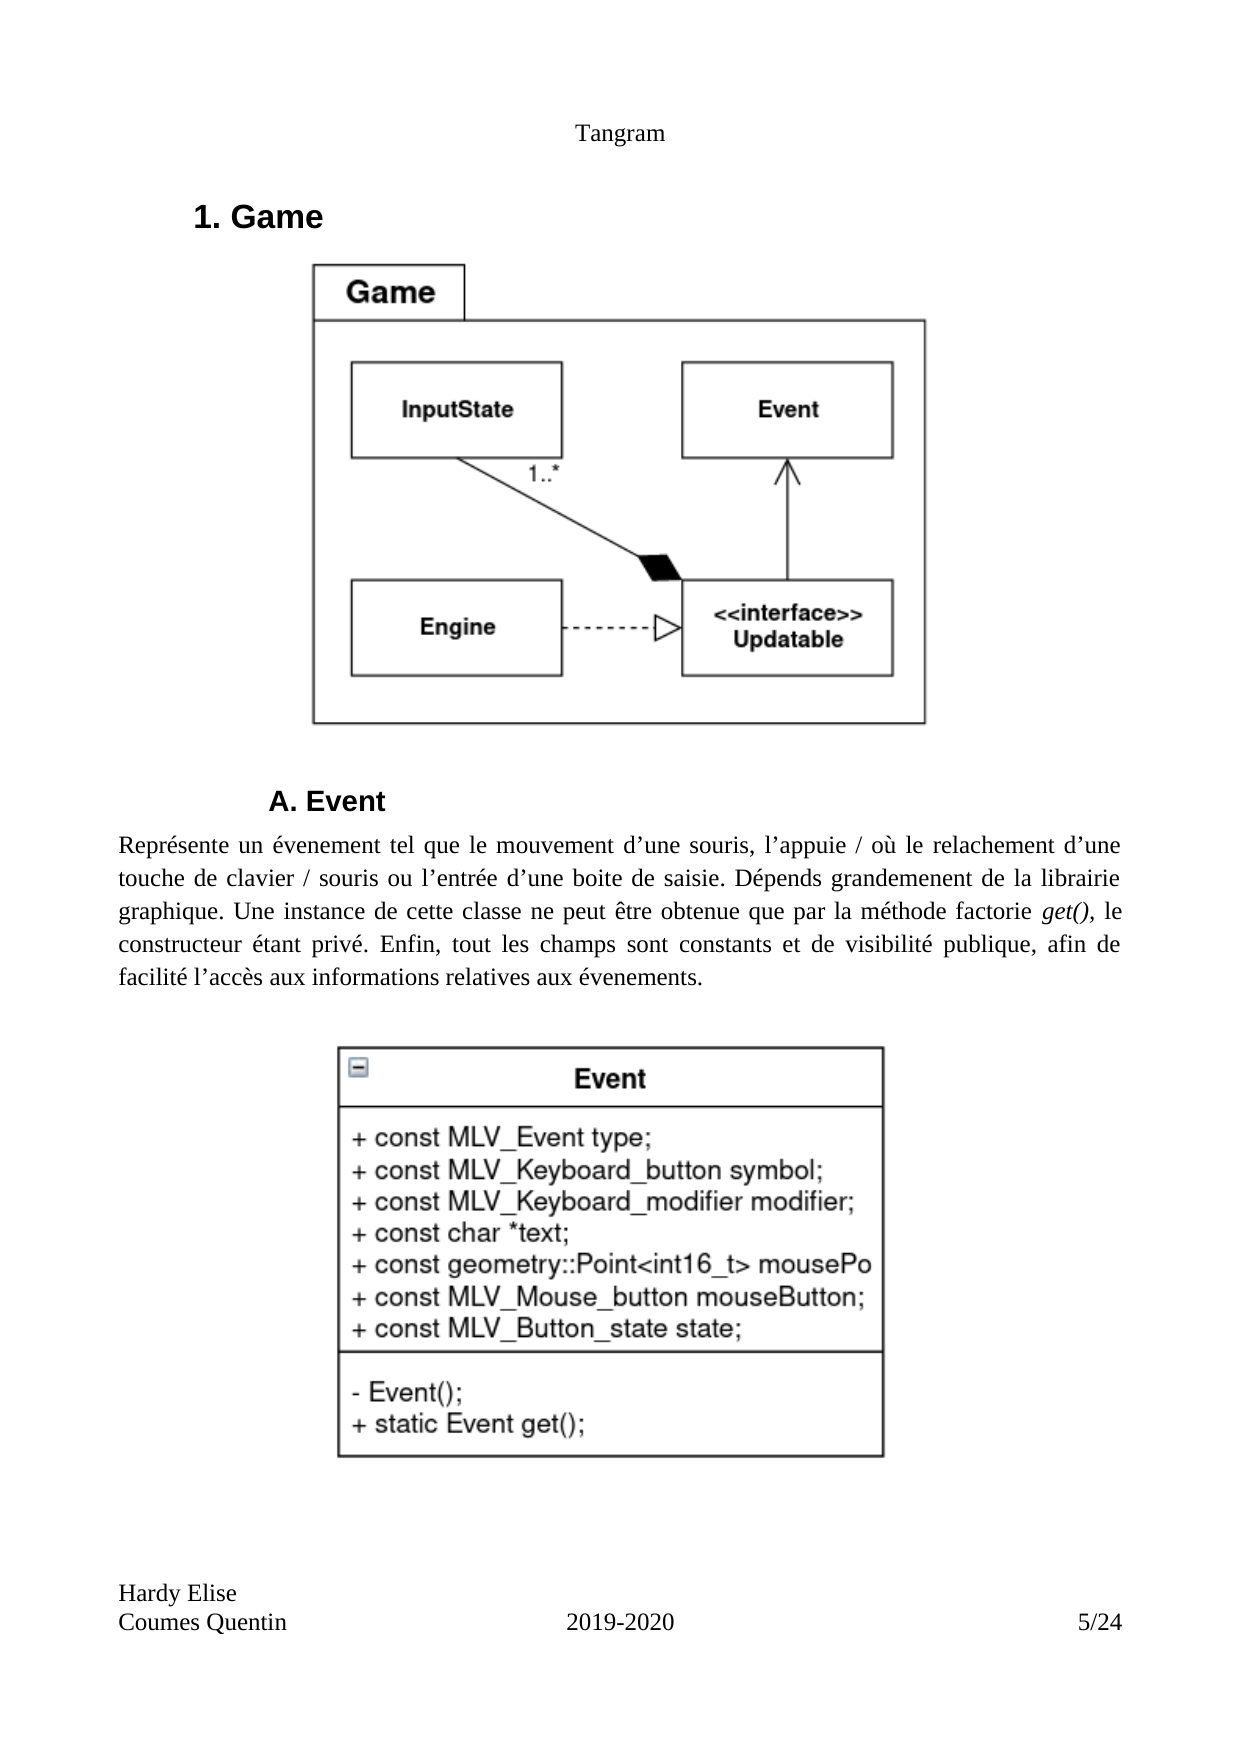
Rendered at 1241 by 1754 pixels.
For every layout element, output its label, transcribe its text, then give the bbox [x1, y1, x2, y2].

subtitle 1. Game [193, 197, 1122, 236]
picture [325, 1023, 915, 1480]
picture [309, 258, 932, 732]
subtitle A. Event [268, 784, 1122, 818]
text Représente un évenement tel que le mouvement d’une souris, l’appuie / où le relachement d’une touche de clavier / souris ou l’entrée d’une boite de saisie. Dépends grandemenent de la librairie graphique. Une instance de cette classe ne peut être obtenue que par la méthode factorie get(), le constructeur étant privé. Enfin, tout les champs sont constants et de visibilité publique, afin de facilité l’accès aux informations relatives aux évenements. [118, 830, 1122, 991]
